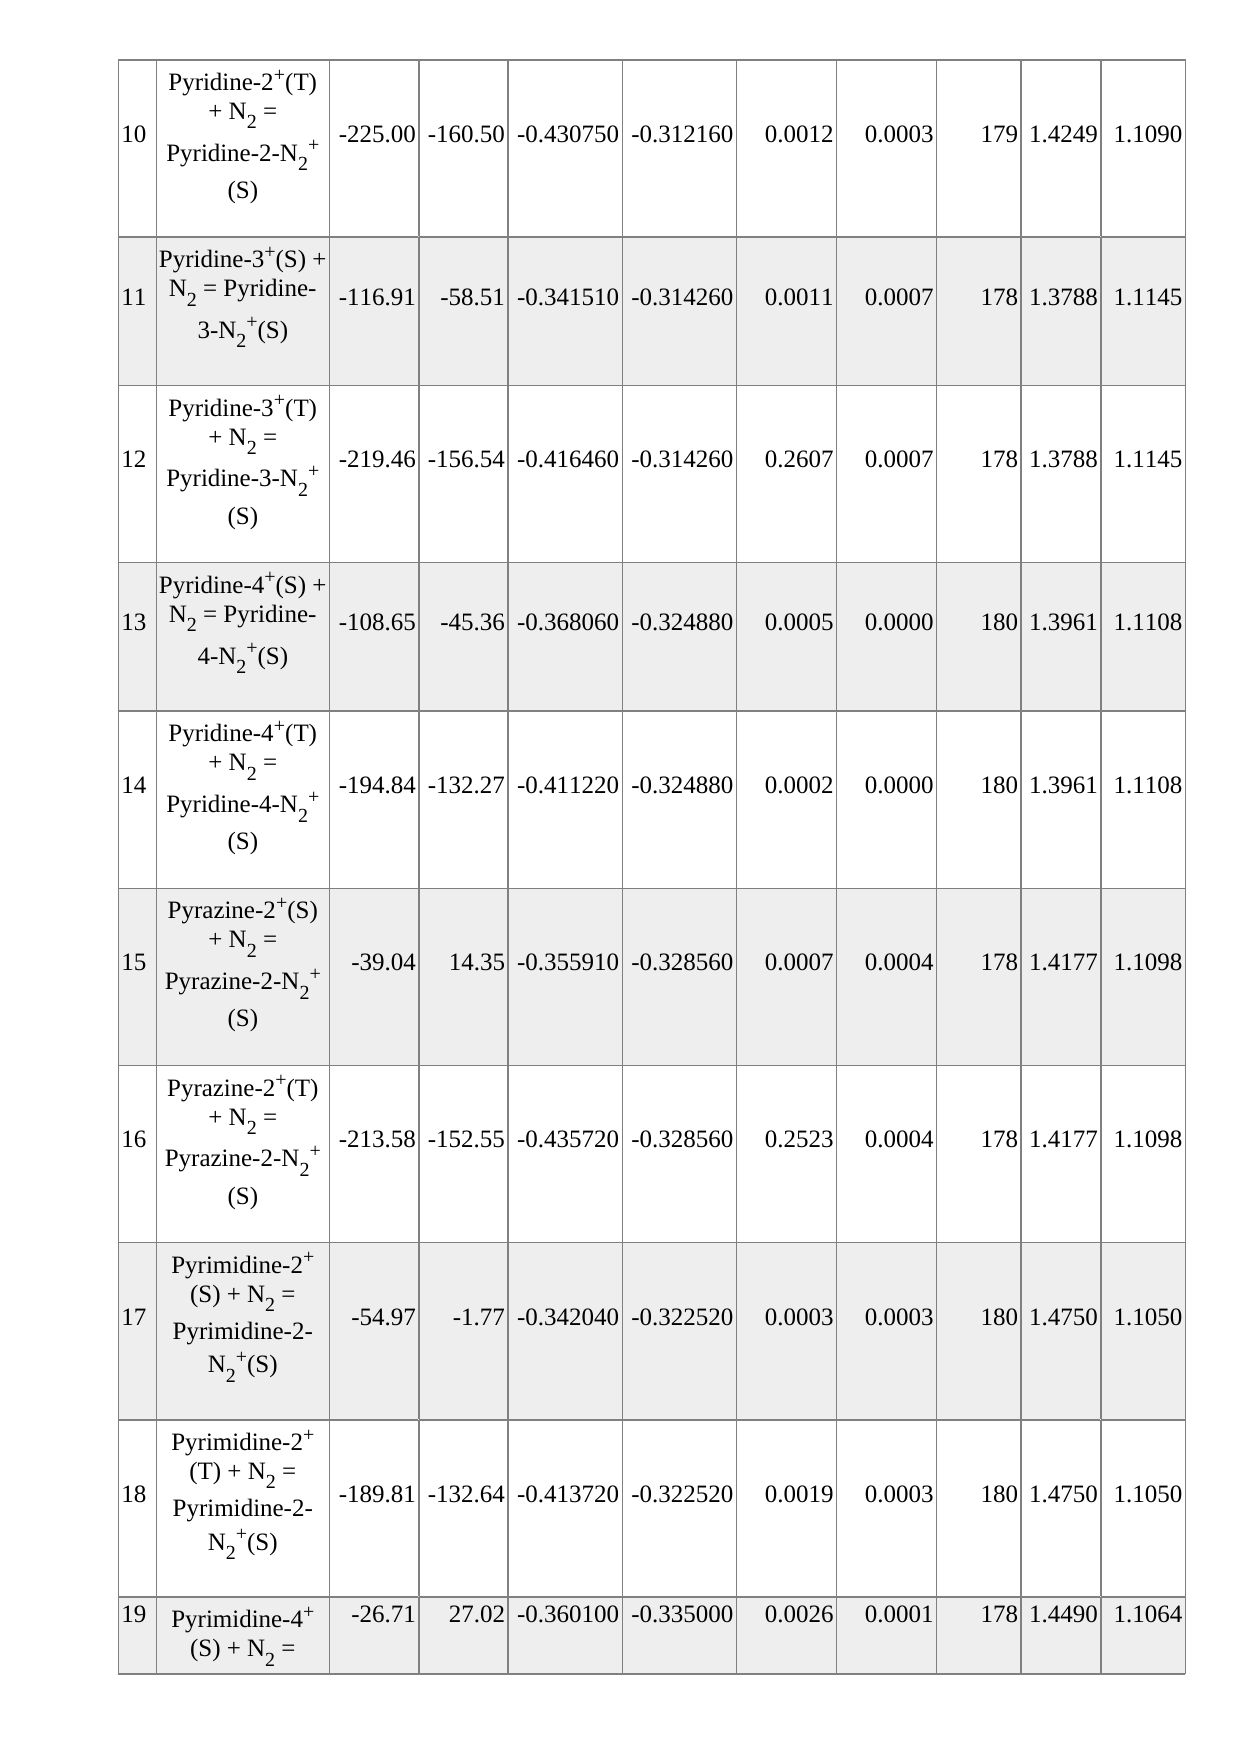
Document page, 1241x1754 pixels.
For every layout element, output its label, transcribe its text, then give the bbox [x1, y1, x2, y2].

table_cell -0.368060 [509, 563, 622, 710]
table_cell -132.27 [420, 712, 507, 887]
table_cell -0.314260 [623, 386, 736, 562]
table_cell 1.1108 [1102, 712, 1185, 887]
table_cell -1.77 [420, 1243, 507, 1419]
table_cell 178 [937, 1598, 1020, 1673]
table_cell -0.360100 [509, 1598, 622, 1673]
table_cell 0.0000 [837, 712, 936, 887]
table_cell 178 [937, 238, 1020, 385]
table_cell -132.64 [420, 1421, 507, 1596]
table_cell 1.1108 [1102, 563, 1185, 710]
table_cell 0.0002 [737, 712, 836, 887]
table_cell 19 [119, 1598, 156, 1673]
table_cell -54.97 [330, 1243, 418, 1419]
table_cell Pyridine-2+(T) + N2 = Pyridine-2-N2+(S) [157, 61, 329, 236]
table_cell Pyrimidine-2+(S) + N2 = Pyrimidine-2-N2+(S) [157, 1243, 329, 1419]
table_cell 15 [119, 889, 156, 1065]
table_cell Pyrimidine-2+(T) + N2 = Pyrimidine-2-N2+(S) [157, 1421, 329, 1596]
table_cell -0.322520 [623, 1421, 736, 1596]
table_cell 12 [119, 386, 156, 562]
table_cell -194.84 [330, 712, 418, 887]
table_cell 0.2523 [737, 1066, 836, 1242]
table_cell 0.0026 [737, 1598, 836, 1673]
table_cell 1.1145 [1102, 386, 1185, 562]
table_cell 178 [937, 386, 1020, 562]
table_cell -108.65 [330, 563, 418, 710]
table_cell 1.4750 [1022, 1421, 1100, 1596]
table_cell 1.1050 [1102, 1421, 1185, 1596]
table_cell 0.0011 [737, 238, 836, 385]
table_cell 1.3961 [1022, 712, 1100, 887]
table_cell Pyridine-3+(S) + N2 = Pyridine-3-N2+(S) [157, 238, 329, 385]
table_cell 179 [937, 61, 1020, 236]
table_cell 0.0003 [837, 61, 936, 236]
table_cell 180 [937, 563, 1020, 710]
table_cell -213.58 [330, 1066, 418, 1242]
table_cell 1.4177 [1022, 889, 1100, 1065]
table_cell -0.314260 [623, 238, 736, 385]
table_cell -0.413720 [509, 1421, 622, 1596]
table_cell 0.0007 [837, 238, 936, 385]
table_cell 1.1145 [1102, 238, 1185, 385]
table_cell -0.416460 [509, 386, 622, 562]
table_cell -0.355910 [509, 889, 622, 1065]
table_cell 178 [937, 889, 1020, 1065]
table_cell 0.0003 [737, 1243, 836, 1419]
table_cell 17 [119, 1243, 156, 1419]
table_cell -0.312160 [623, 61, 736, 236]
table_cell -0.328560 [623, 889, 736, 1065]
table_cell Pyrazine-2+(T) + N2 = Pyrazine-2-N2+(S) [157, 1066, 329, 1242]
table_cell 178 [937, 1066, 1020, 1242]
table_cell 1.4490 [1022, 1598, 1100, 1673]
table_cell -45.36 [420, 563, 507, 710]
table_cell 0.0019 [737, 1421, 836, 1596]
table_cell 1.3961 [1022, 563, 1100, 710]
table_cell -0.411220 [509, 712, 622, 887]
table_cell -0.322520 [623, 1243, 736, 1419]
table_cell 14 [119, 712, 156, 887]
table_cell 1.1050 [1102, 1243, 1185, 1419]
table_cell 11 [119, 238, 156, 385]
table_cell -0.430750 [509, 61, 622, 236]
table_cell 1.3788 [1022, 238, 1100, 385]
table_cell -219.46 [330, 386, 418, 562]
table_cell 0.0001 [837, 1598, 936, 1673]
table_cell -189.81 [330, 1421, 418, 1596]
table_cell 1.3788 [1022, 386, 1100, 562]
table_cell -26.71 [330, 1598, 418, 1673]
table_cell -152.55 [420, 1066, 507, 1242]
table_cell 0.2607 [737, 386, 836, 562]
table_cell Pyridine-3+(T) + N2 = Pyridine-3-N2+(S) [157, 386, 329, 562]
table_cell Pyridine-4+(S) + N2 = Pyridine-4-N2+(S) [157, 563, 329, 710]
table_cell 0.0003 [837, 1243, 936, 1419]
table_cell -0.335000 [623, 1598, 736, 1673]
table_cell 0.0004 [837, 889, 936, 1065]
table_cell Pyridine-4+(T) + N2 = Pyridine-4-N2+(S) [157, 712, 329, 887]
table_cell 0.0004 [837, 1066, 936, 1242]
table_cell -0.324880 [623, 563, 736, 710]
table_cell -0.341510 [509, 238, 622, 385]
table_cell 0.0003 [837, 1421, 936, 1596]
table_cell -58.51 [420, 238, 507, 385]
table_cell 1.4750 [1022, 1243, 1100, 1419]
table_cell 0.0000 [837, 563, 936, 710]
table_cell -116.91 [330, 238, 418, 385]
table_cell -39.04 [330, 889, 418, 1065]
table_cell 14.35 [420, 889, 507, 1065]
table_cell 1.1090 [1102, 61, 1185, 236]
table_cell 0.0005 [737, 563, 836, 710]
table_cell Pyrazine-2+(S) + N2 = Pyrazine-2-N2+(S) [157, 889, 329, 1065]
table_cell -0.328560 [623, 1066, 736, 1242]
table_cell 0.0012 [737, 61, 836, 236]
table_cell -160.50 [420, 61, 507, 236]
table_cell 1.4177 [1022, 1066, 1100, 1242]
table_cell 0.0007 [837, 386, 936, 562]
table_cell 180 [937, 712, 1020, 887]
table_cell -0.435720 [509, 1066, 622, 1242]
table_cell -0.324880 [623, 712, 736, 887]
table_cell 1.1098 [1102, 889, 1185, 1065]
table_cell 1.1098 [1102, 1066, 1185, 1242]
table_cell 180 [937, 1243, 1020, 1419]
table_cell -225.00 [330, 61, 418, 236]
table_cell Pyrimidine-4+(S) + N2 = [157, 1598, 329, 1673]
table_cell 10 [119, 61, 156, 236]
table_cell 0.0007 [737, 889, 836, 1065]
table_cell 1.1064 [1102, 1598, 1185, 1673]
table_cell 13 [119, 563, 156, 710]
table_cell -0.342040 [509, 1243, 622, 1419]
table_cell -156.54 [420, 386, 507, 562]
table_cell 1.4249 [1022, 61, 1100, 236]
table_cell 27.02 [420, 1598, 507, 1673]
table_cell 18 [119, 1421, 156, 1596]
table_cell 180 [937, 1421, 1020, 1596]
table_cell 16 [119, 1066, 156, 1242]
